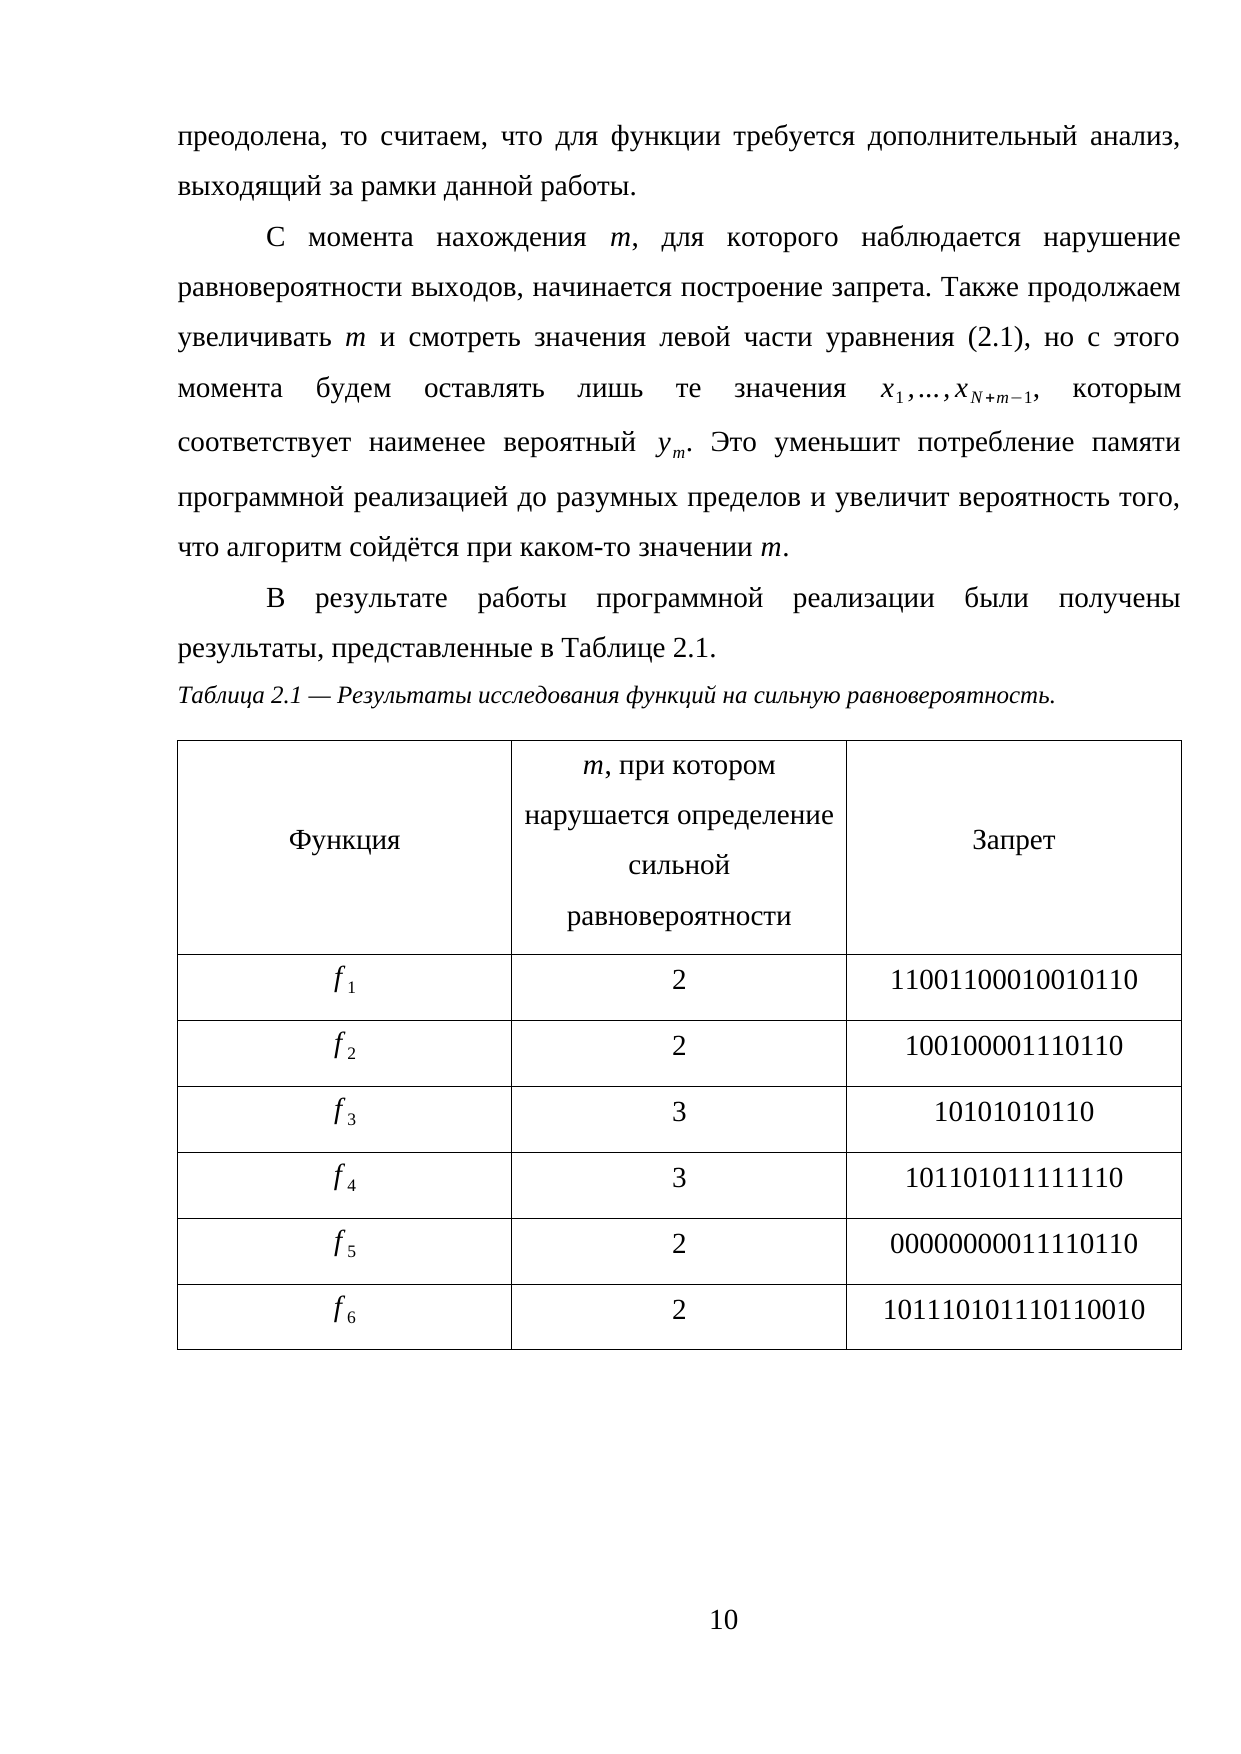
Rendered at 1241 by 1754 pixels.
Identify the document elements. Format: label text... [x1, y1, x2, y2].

table_cell [178, 1153, 511, 1217]
table_cell 100100001110110 [847, 1021, 1181, 1086]
table_cell [178, 955, 511, 1020]
table_header Запрет [847, 741, 1181, 954]
table_cell 101101011111110 [847, 1153, 1181, 1217]
text Таблица 2.1 — Результаты исследования функций на сильную равновероятность. [177, 680, 1181, 709]
table_cell 2 [512, 955, 846, 1020]
table_cell 2 [512, 1219, 846, 1283]
table_cell 00000000011110110 [847, 1219, 1181, 1283]
table_header Функция [178, 741, 511, 954]
table_cell 2 [512, 1021, 846, 1086]
table_cell [178, 1219, 511, 1283]
table_cell 10101010110 [847, 1087, 1181, 1152]
table_cell 2 [512, 1285, 846, 1349]
text преодолена, то считаем, что для функции требуется дополнительный анализ, выходящий за рамки данной работы. [177, 118, 1181, 202]
table_cell 101110101110110010 [847, 1285, 1181, 1349]
table_cell 3 [512, 1087, 846, 1152]
table_cell [178, 1285, 511, 1349]
table_cell 3 [512, 1153, 846, 1217]
text С момента нахождения , для которого наблюдается нарушение равновероятности выходов, начинается построение запрета. Также продолжаем увеличивать и смотреть значения левой части уравнения (2.1), но с этого момента будем оставлять лишь те значения , которым соответствует наименее вероятный . Это уменьшит потребление памяти программной реализацией до разумных пределов и увеличит вероятность того, что алгоритм сойдётся при каком-то значении . [177, 219, 1181, 563]
table_cell 11001100010010110 [847, 955, 1181, 1020]
table_cell [178, 1021, 511, 1086]
table_cell [178, 1087, 511, 1152]
text В результате работы программной реализации были получены результаты, представленные в Таблице 2.1. [177, 580, 1181, 663]
table_header , при котором нарушается определение сильной равновероятности [512, 741, 846, 954]
